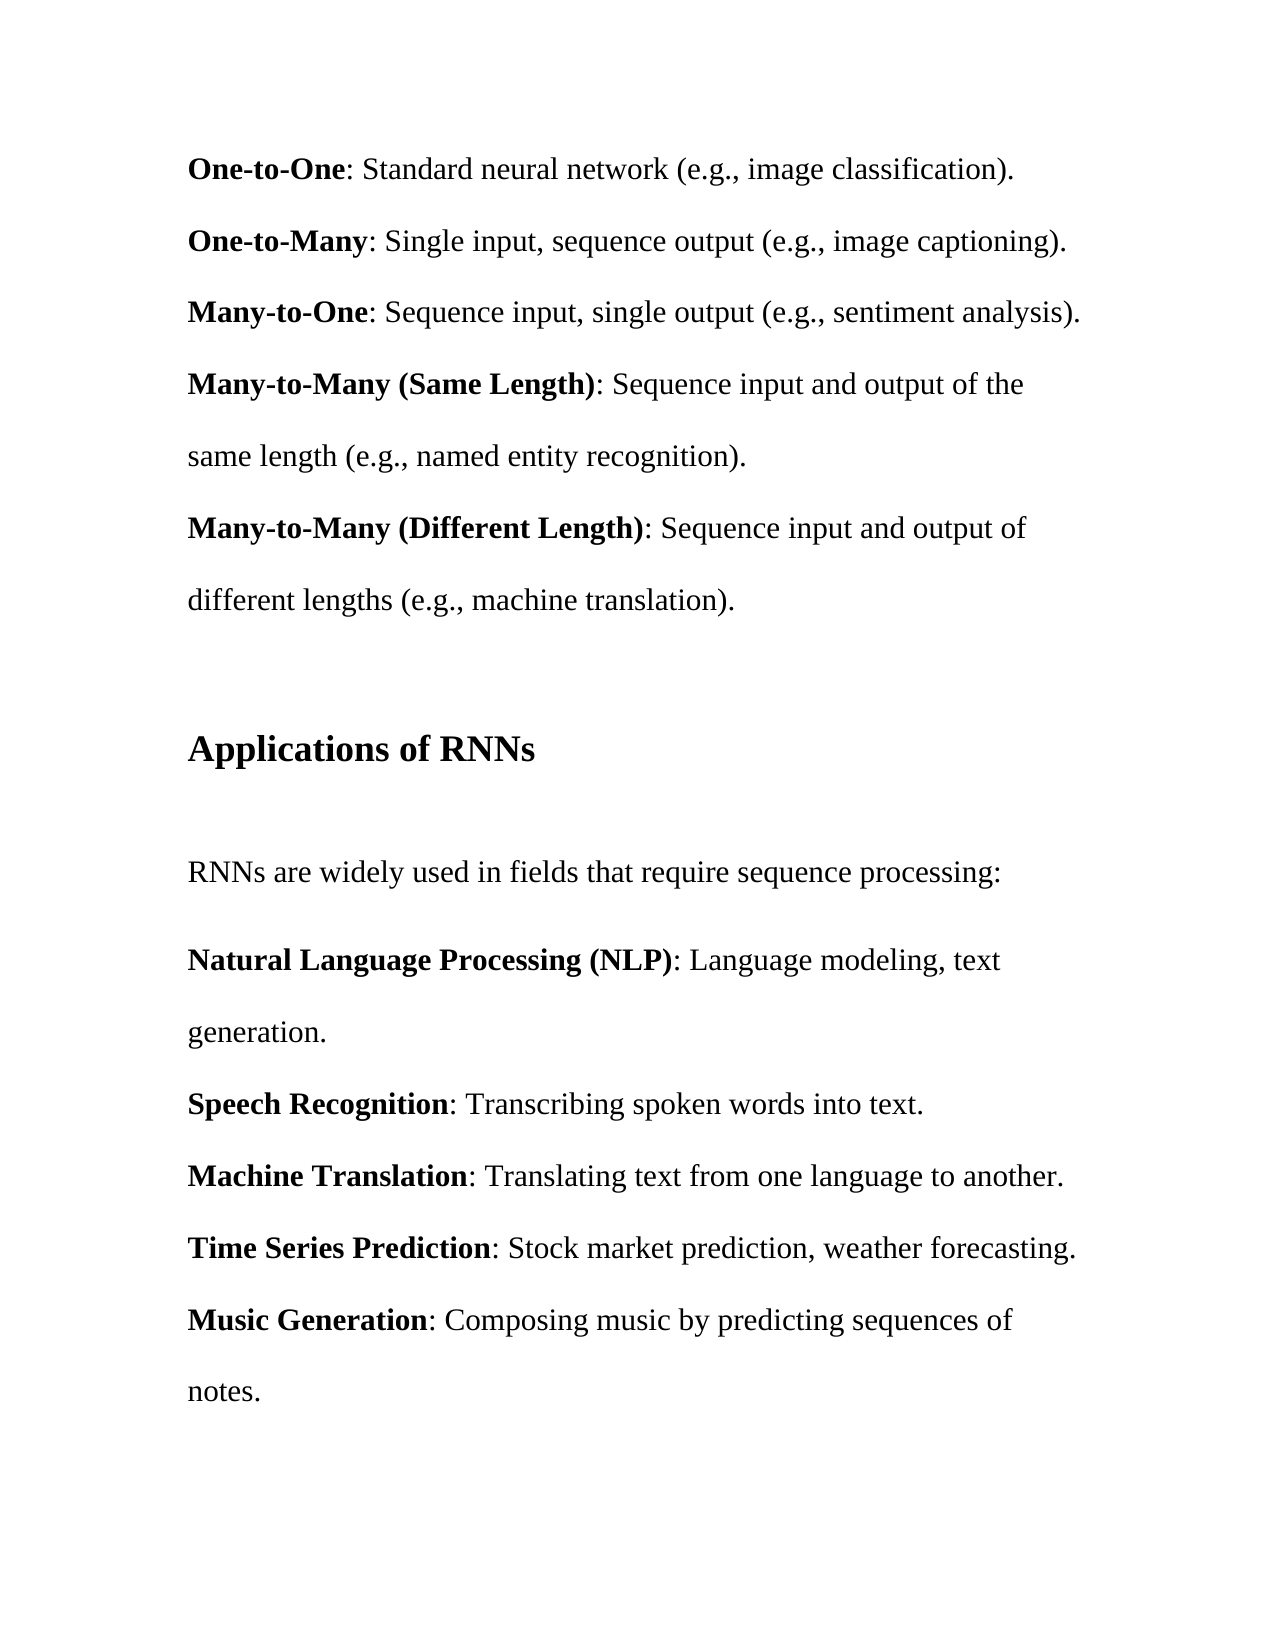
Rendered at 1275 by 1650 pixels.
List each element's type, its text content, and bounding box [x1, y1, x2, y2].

text Many-to-One: Sequence input, single output (e.g., sentiment analysis). [187, 294, 1087, 330]
text Many-to-Many (Different Length): Sequence input and output of different lengths (e.g., machine translation). [187, 509, 1087, 617]
text Music Generation: Composing music by predicting sequences of notes. [187, 1301, 1087, 1409]
text One-to-One: Standard neural network (e.g., image classification). [187, 150, 1087, 186]
text RNNs are widely used in fields that require sequence processing: [187, 853, 1087, 889]
text Time Series Prediction: Stock market prediction, weather forecasting. [187, 1229, 1087, 1265]
text One-to-Many: Single input, sequence output (e.g., image captioning). [187, 222, 1087, 258]
text Many-to-Many (Same Length): Sequence input and output of the same length (e.g., named entity recognition). [187, 366, 1087, 473]
text Speech Recognition: Transcribing spoken words into text. [187, 1085, 1087, 1121]
subtitle Applications of RNNs [187, 726, 1087, 769]
text Natural Language Processing (NLP): Language modeling, text generation. [187, 941, 1087, 1049]
text Machine Translation: Translating text from one language to another. [187, 1157, 1087, 1193]
